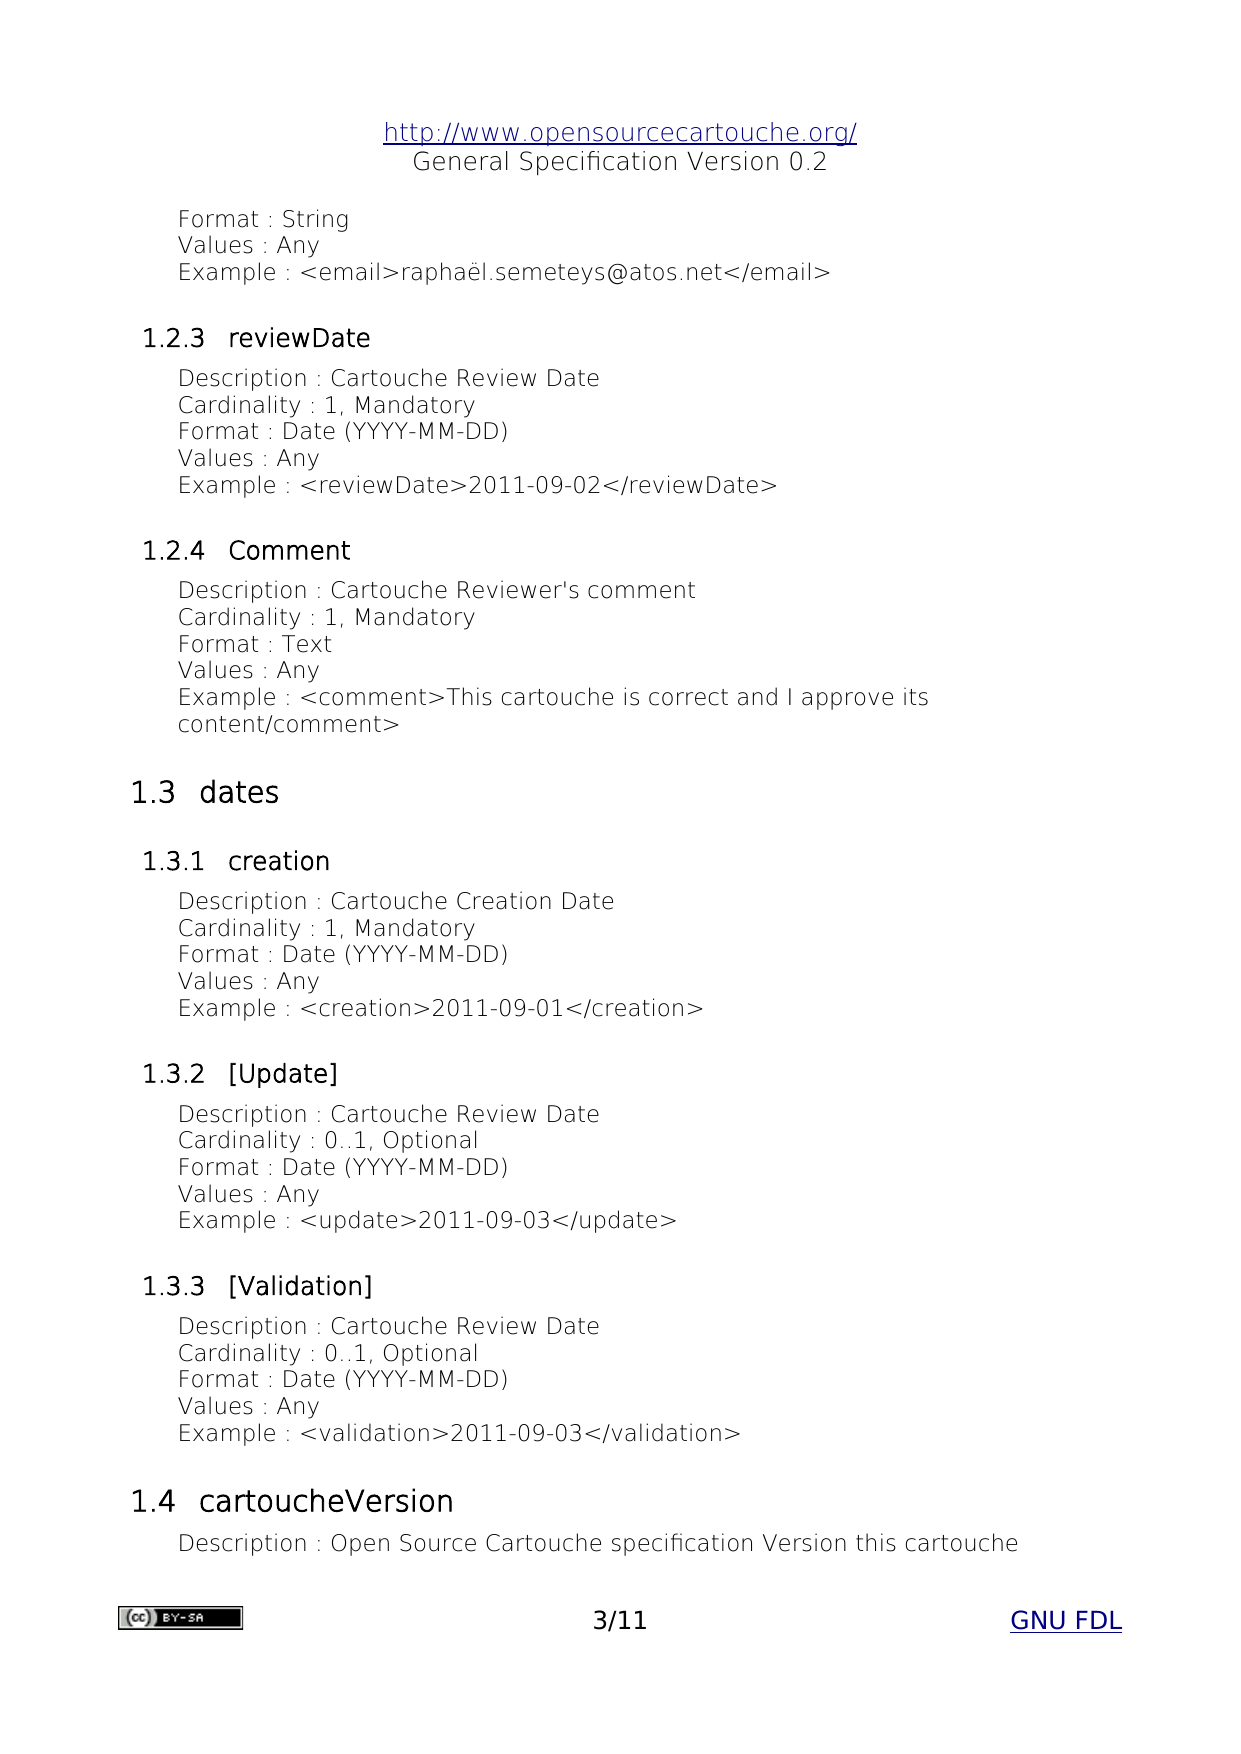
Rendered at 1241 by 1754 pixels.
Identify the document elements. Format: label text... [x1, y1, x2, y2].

subtitle Format : String Values : Any Example : <email>raphaël.semeteys@atos.net</email> [177, 206, 1122, 286]
subtitle reviewDate [142, 323, 1122, 353]
subtitle Description : Cartouche Review Date Cardinality : 1, Mandatory Format : Date (YYYY-MM-DD) Values : Any Example : <reviewDate>2011-09-02</reviewDate> [177, 365, 1122, 498]
subtitle creation [142, 847, 1122, 876]
subtitle Description : Cartouche Reviewer's comment Cardinality : 1, Mandatory Format : Text Values : Any Example : <comment>This cartouche is correct and I approve its content/comment> [177, 578, 1122, 738]
subtitle [Validation] [142, 1272, 1122, 1301]
subtitle Description : Cartouche Creation Date Cardinality : 1, Mandatory Format : Date (YYYY-MM-DD) Values : Any Example : <creation>2011-09-01</creation> [177, 888, 1122, 1022]
subtitle cartoucheVersion [130, 1484, 1122, 1518]
subtitle [Update] [142, 1059, 1122, 1088]
picture [118, 1606, 244, 1630]
subtitle Comment [142, 536, 1122, 565]
subtitle dates [130, 775, 1122, 809]
subtitle Description : Cartouche Review Date Cardinality : 0..1, Optional Format : Date (YYYY-MM-DD) Values : Any Example : <update>2011-09-03</update> [177, 1101, 1122, 1234]
subtitle Description : Open Source Cartouche specification Version this cartouche [177, 1531, 1122, 1557]
subtitle Description : Cartouche Review Date Cardinality : 0..1, Optional Format : Date (YYYY-MM-DD) Values : Any Example : <validation>2011-09-03</validation> [177, 1313, 1122, 1447]
